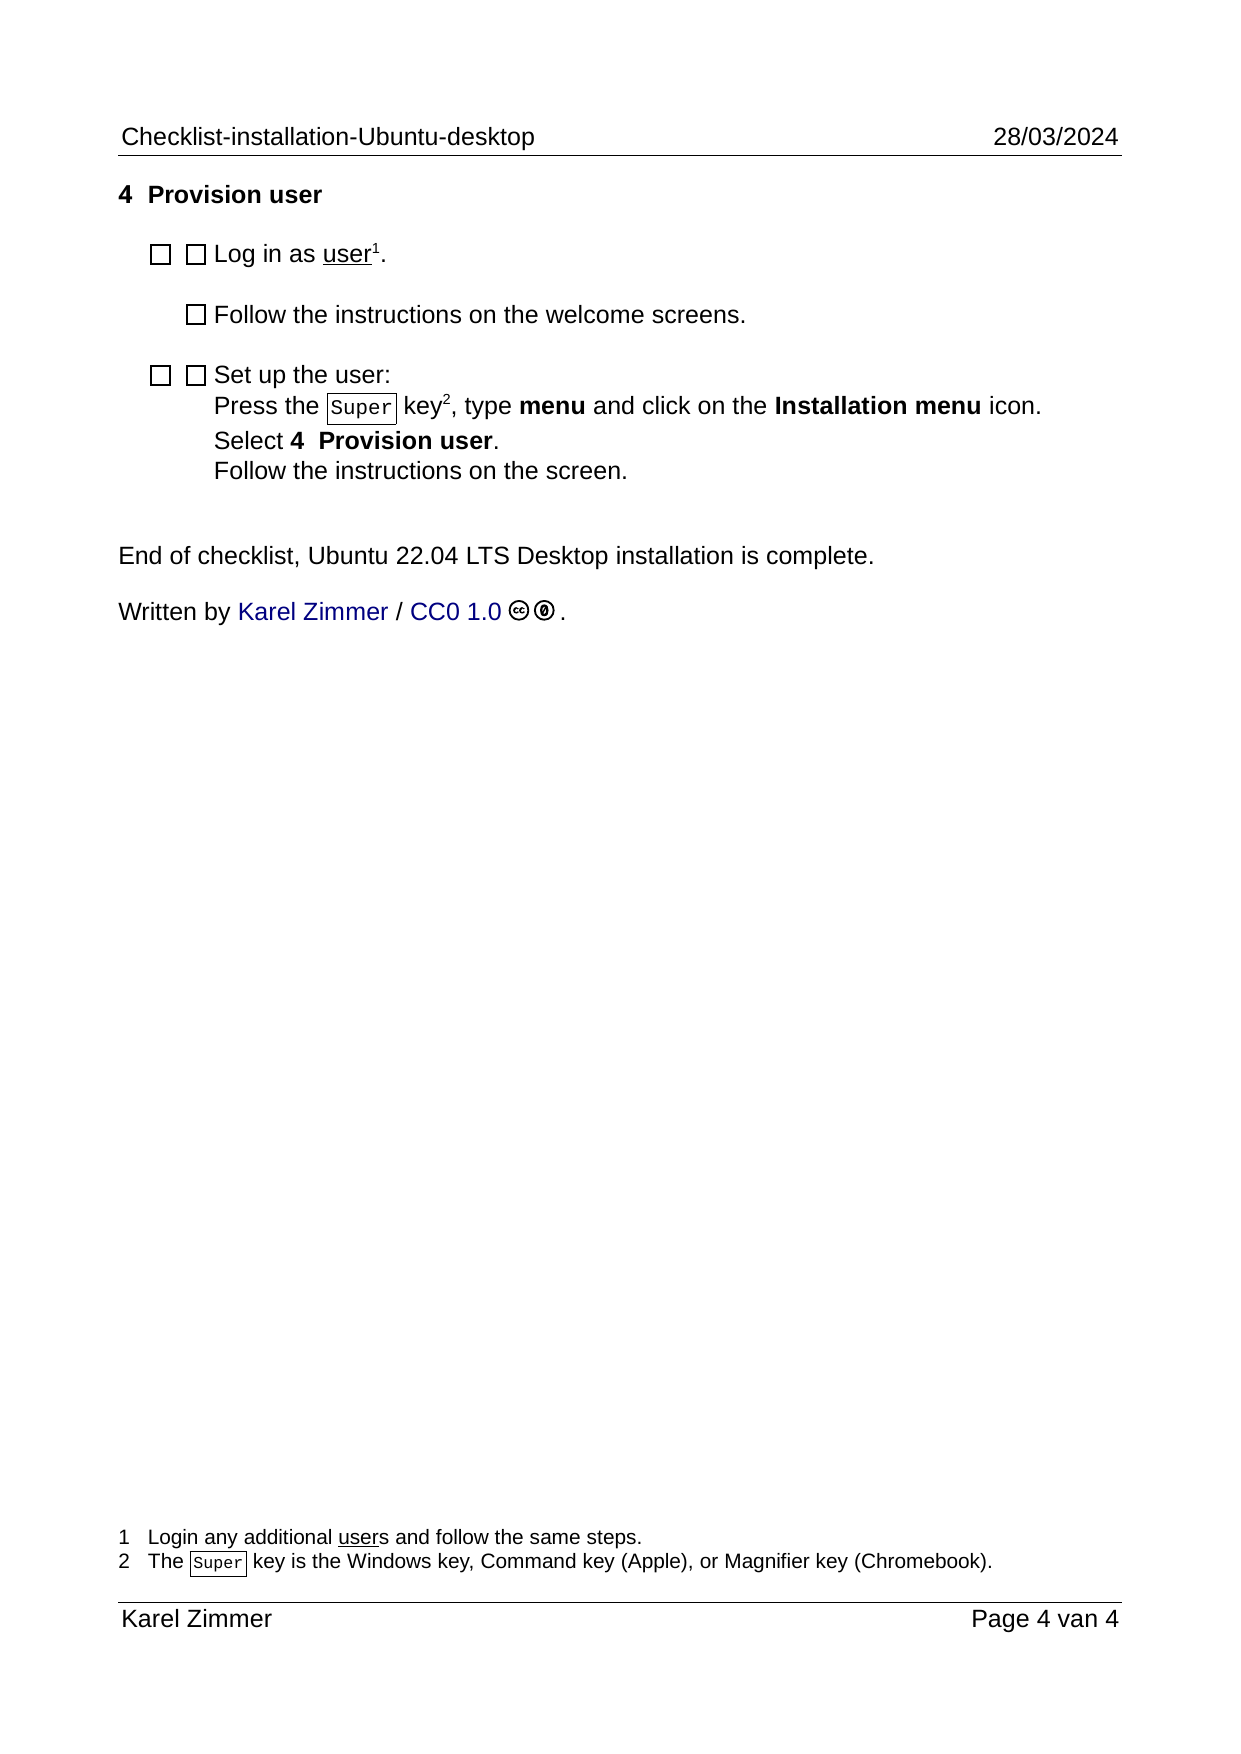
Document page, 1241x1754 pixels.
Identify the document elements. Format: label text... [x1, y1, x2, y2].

table_cell [118, 456, 142, 486]
table_cell Follow the instructions on the screen. [213, 456, 1122, 486]
table_cell [142, 425, 177, 456]
table_cell [177, 330, 213, 360]
table_cell [142, 300, 177, 330]
table_cell Press the Super key, type menu and click on the Installation menu icon. [213, 391, 1122, 425]
table_cell [213, 269, 1122, 300]
table_cell [118, 391, 142, 425]
table_cell [177, 456, 213, 486]
table_cell [177, 425, 213, 456]
table_cell [118, 360, 142, 391]
table_cell [177, 391, 213, 425]
table_cell [177, 269, 213, 300]
table_cell [118, 300, 142, 330]
table_cell [142, 456, 177, 486]
table_cell [142, 360, 177, 391]
table_cell [213, 330, 1122, 360]
table_header [118, 239, 142, 269]
table_cell [142, 269, 177, 300]
table_cell [118, 269, 142, 300]
table_cell [177, 300, 213, 330]
table_header [177, 239, 213, 269]
table_header Log in as USER. [213, 239, 1122, 269]
text Written by Karel Zimmer / CC0 1.0 . [118, 598, 1122, 626]
table_cell [118, 330, 142, 360]
table_cell [142, 330, 177, 360]
table_cell [177, 360, 213, 391]
list Provision user [118, 177, 1122, 211]
table_header [142, 239, 177, 269]
text End of checklist, Ubuntu 22.04 LTS Desktop installation is complete. [118, 542, 1122, 570]
table_cell [142, 391, 177, 425]
table_cell Follow the instructions on the welcome screens. [213, 300, 1122, 330]
table_cell Select 4 Provision user. [213, 425, 1122, 456]
table_cell [118, 425, 142, 456]
table_cell Set up the user: [213, 360, 1122, 391]
